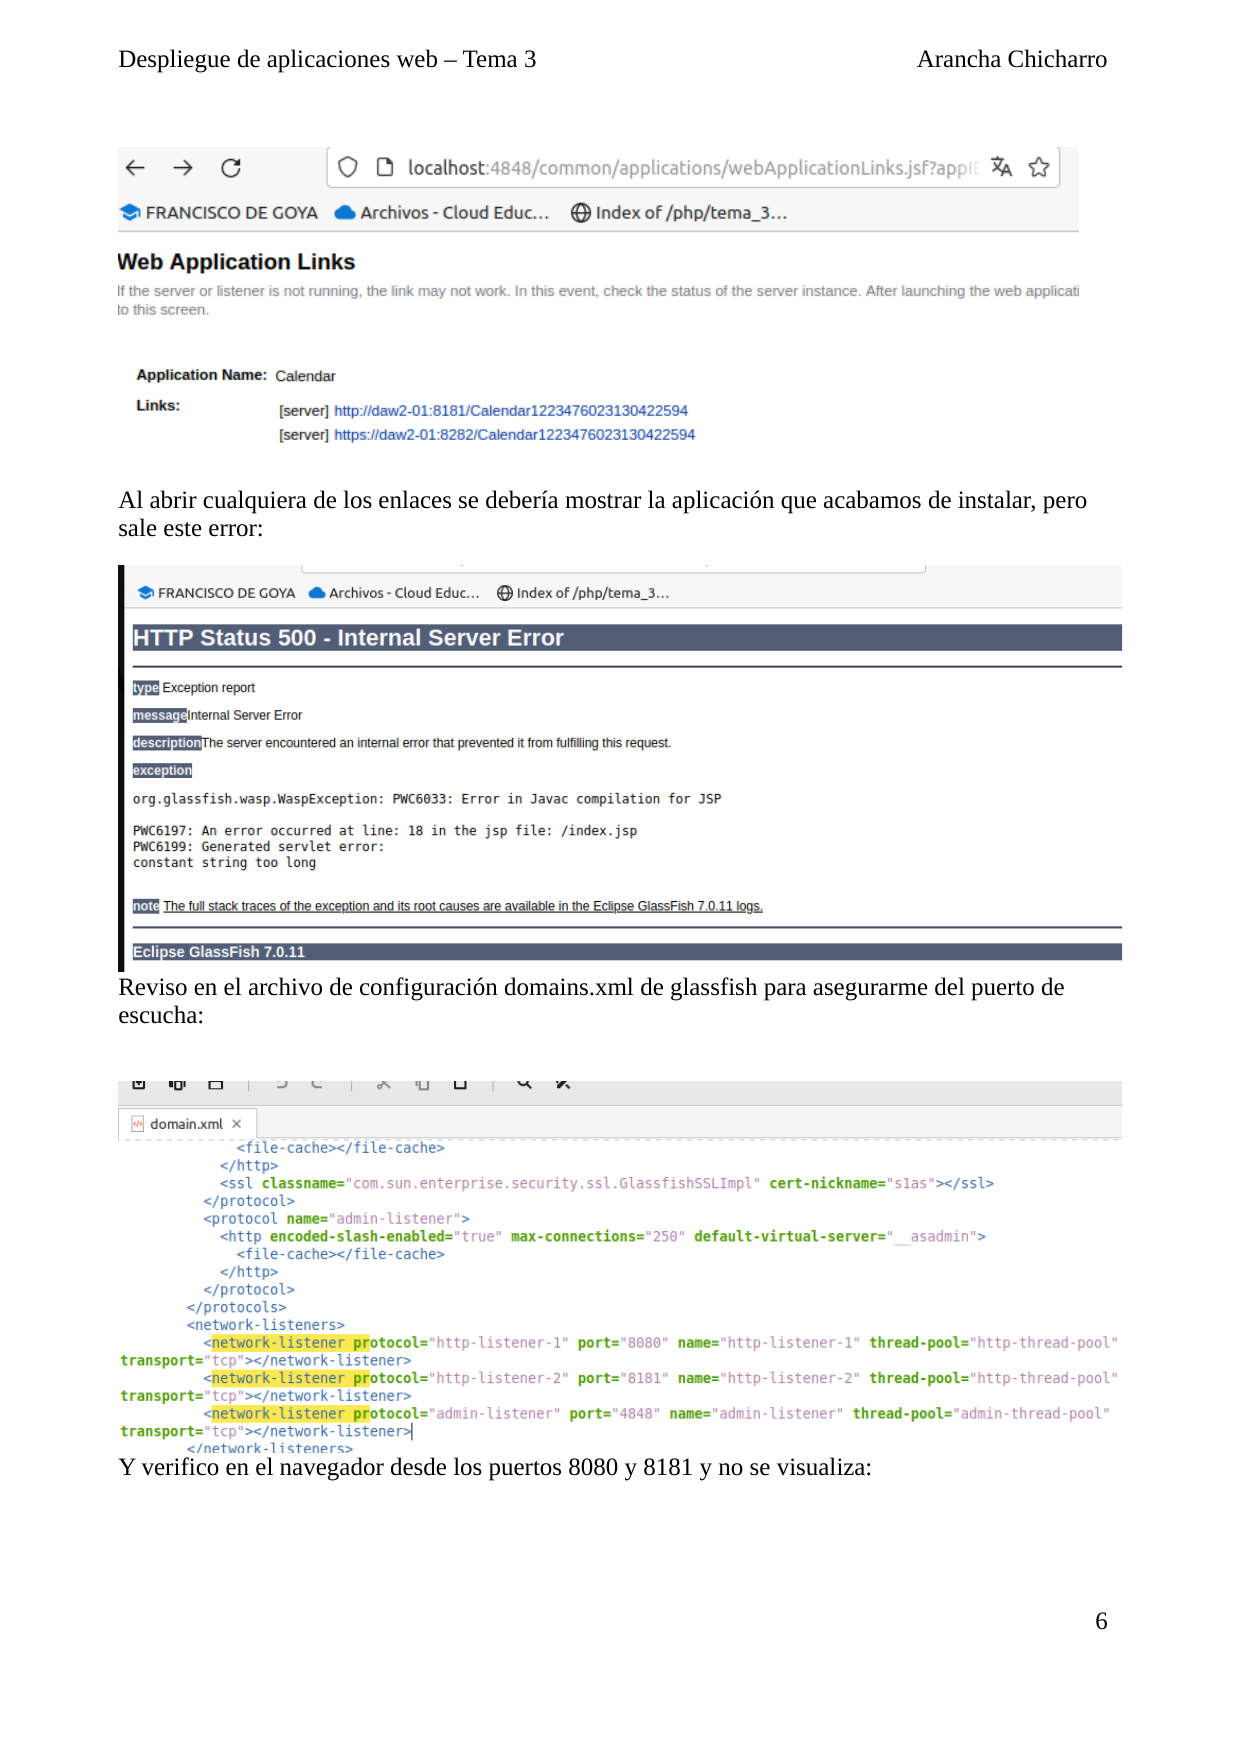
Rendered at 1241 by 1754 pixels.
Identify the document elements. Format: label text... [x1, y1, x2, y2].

text Al abrir cualquiera de los enlaces se debería mostrar la aplicación que acabamos de instalar, pero sale este error: [118, 485, 1107, 542]
text Reviso en el archivo de configuración domains.xml de glassfish para asegurarme del puerto de escucha: [118, 972, 1107, 1029]
text Y verifico en el navegador desde los puertos 8080 y 8181 y no se visualiza: [118, 1453, 1107, 1481]
